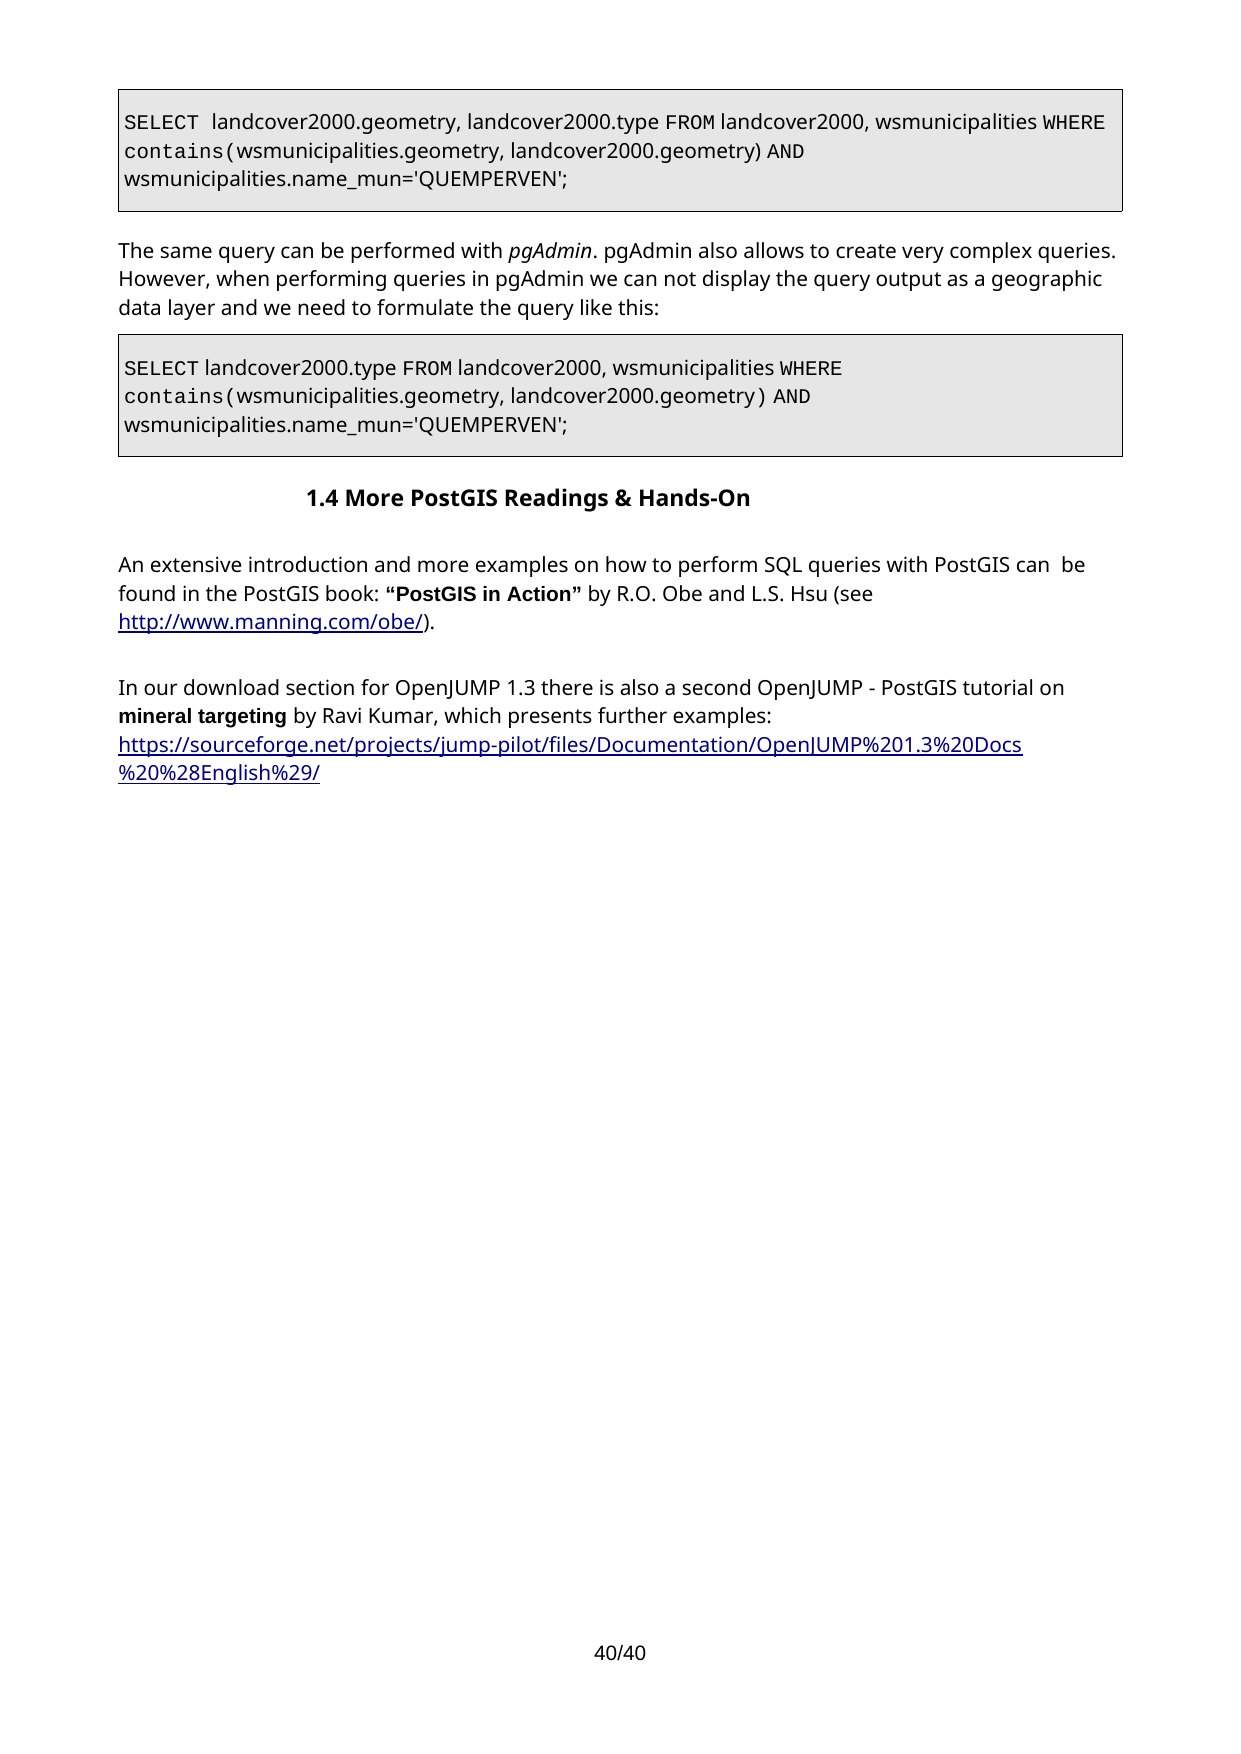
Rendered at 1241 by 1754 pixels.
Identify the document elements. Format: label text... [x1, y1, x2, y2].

table_header SELECT landcover2000.geometry, landcover2000.type FROM landcover2000, wsmunicipalities WHERE contains(wsmunicipalities.geometry, landcover2000.geometry) AND wsmunicipalities.name_mun='QUEMPERVEN'; [119, 90, 1122, 211]
text In our download section for OpenJUMP 1.3 there is also a second OpenJUMP - PostGIS tutorial on mineral targeting by Ravi Kumar, which presents further examples: https://sourceforge.net/projects/jump-pilot/files/Documentation/OpenJUMP%201.3%20Docs%20%28English%29/ [118, 673, 1122, 787]
list 1.4 More PostGIS Readings & Hands-On [268, 482, 1122, 513]
text An extensive introduction and more examples on how to perform SQL queries with PostGIS can be found in the PostGIS book: “PostGIS in Action” by R.O. Obe and L.S. Hsu (see http://www.manning.com/obe/). [118, 550, 1122, 636]
text The same query can be performed with pgAdmin. pgAdmin also allows to create very complex queries. However, when performing queries in pgAdmin we can not display the query output as a geographic data layer and we need to formulate the query like this: [118, 236, 1122, 321]
table_header SELECT landcover2000.type FROM landcover2000, wsmunicipalities WHERE contains(wsmunicipalities.geometry, landcover2000.geometry) AND wsmunicipalities.name_mun='QUEMPERVEN'; [119, 335, 1122, 456]
